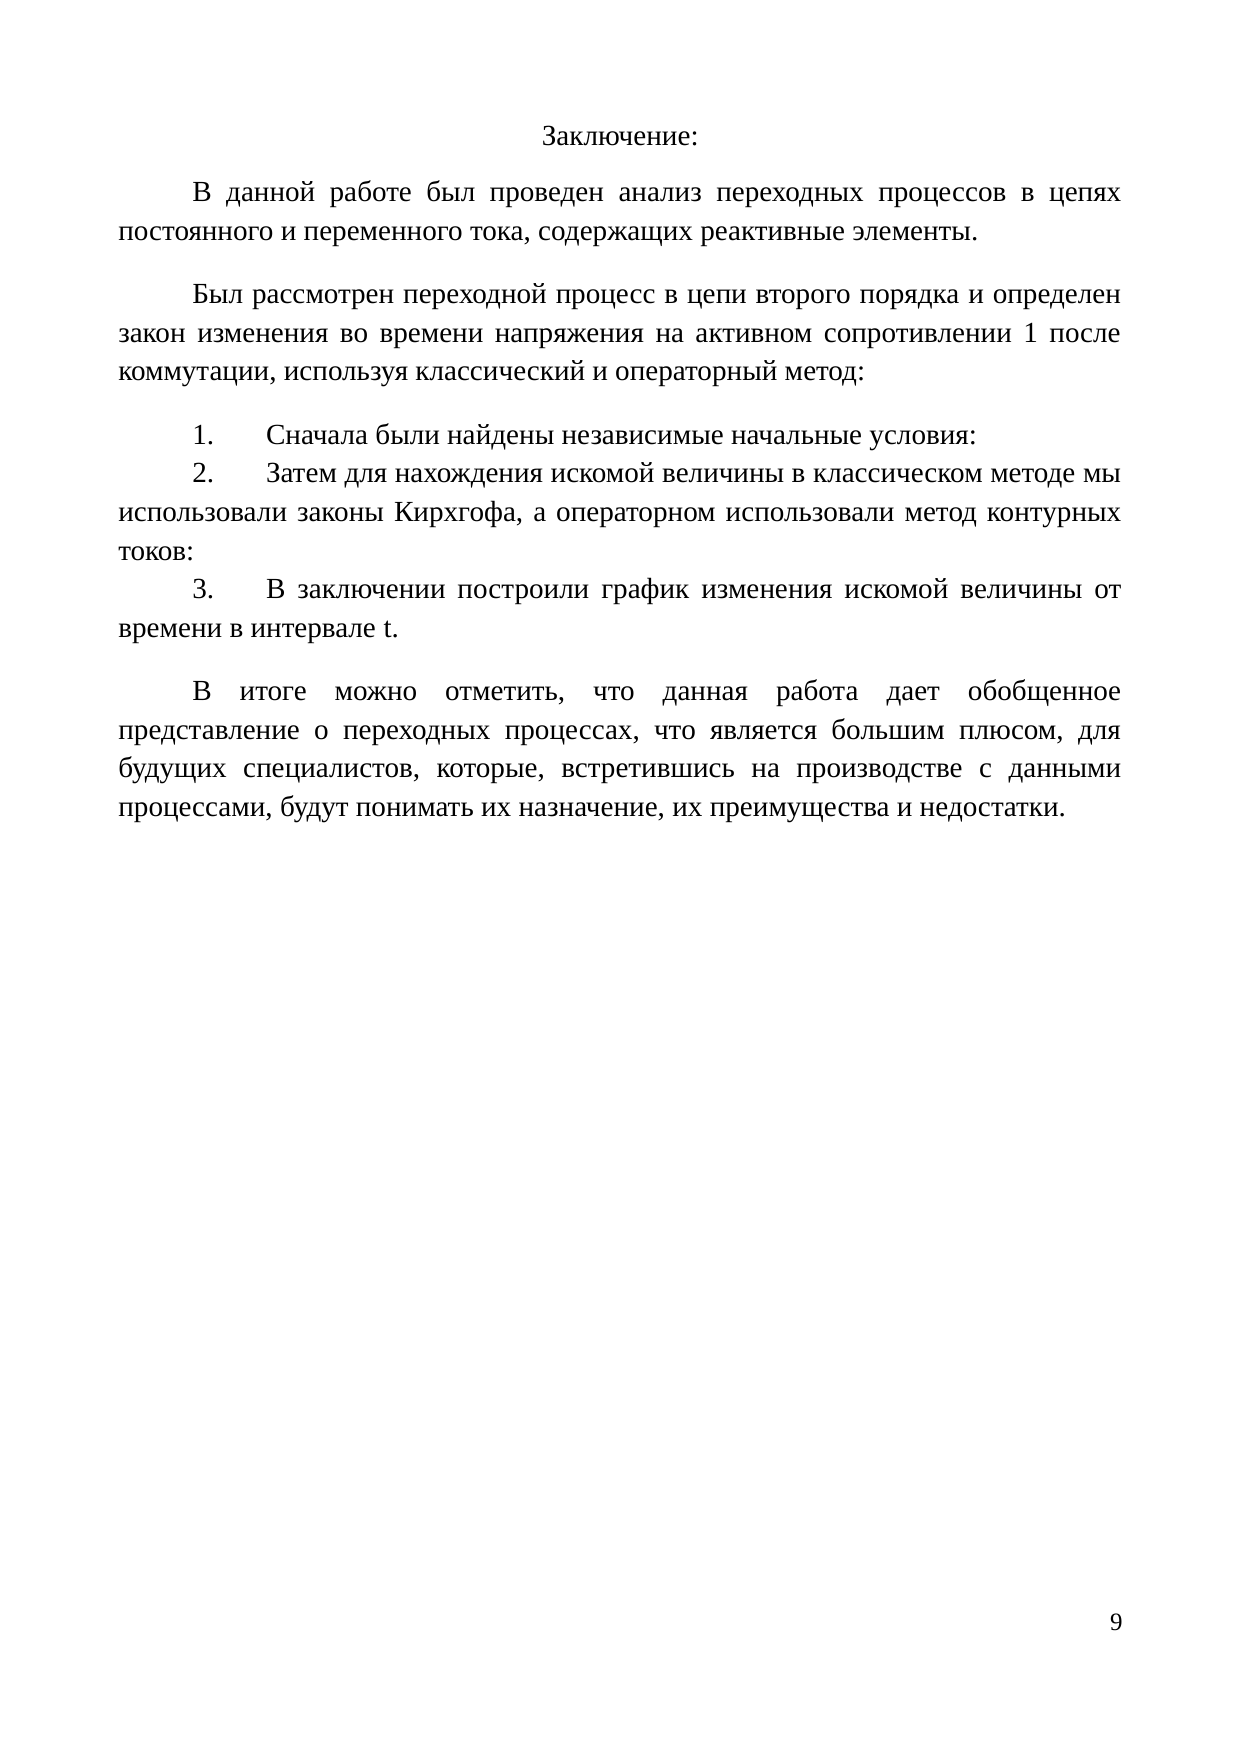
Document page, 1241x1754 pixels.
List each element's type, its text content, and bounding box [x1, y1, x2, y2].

text В данной работе был проведен анализ переходных процессов в цепях постоянного и переменного тока, содержащих реактивные элементы. [118, 174, 1122, 246]
list Затем для нахождения искомой величины в классическом методе мы использовали законы Кирхгофа, а операторном использовали метод контурных токов: [118, 456, 1122, 566]
text В итоге можно отметить, что данная работа дает обобщенное представление о переходных процессах, что является большим плюсом, для будущих специалистов, которые, встретившись на производстве с данными процессами, будут понимать их назначение, их преимущества и недостатки. [118, 673, 1122, 822]
text Был рассмотрен переходной процесс в цепи второго порядка и определен закон изменения во времени напряжения на активном сопротивлении 1 после коммутации, используя классический и операторный метод: [118, 276, 1122, 387]
list Сначала были найдены независимые начальные условия: [118, 417, 1122, 451]
text Заключение: [118, 118, 1122, 152]
list В заключении построили график изменения искомой величины от времени в интервале t. [118, 571, 1122, 643]
